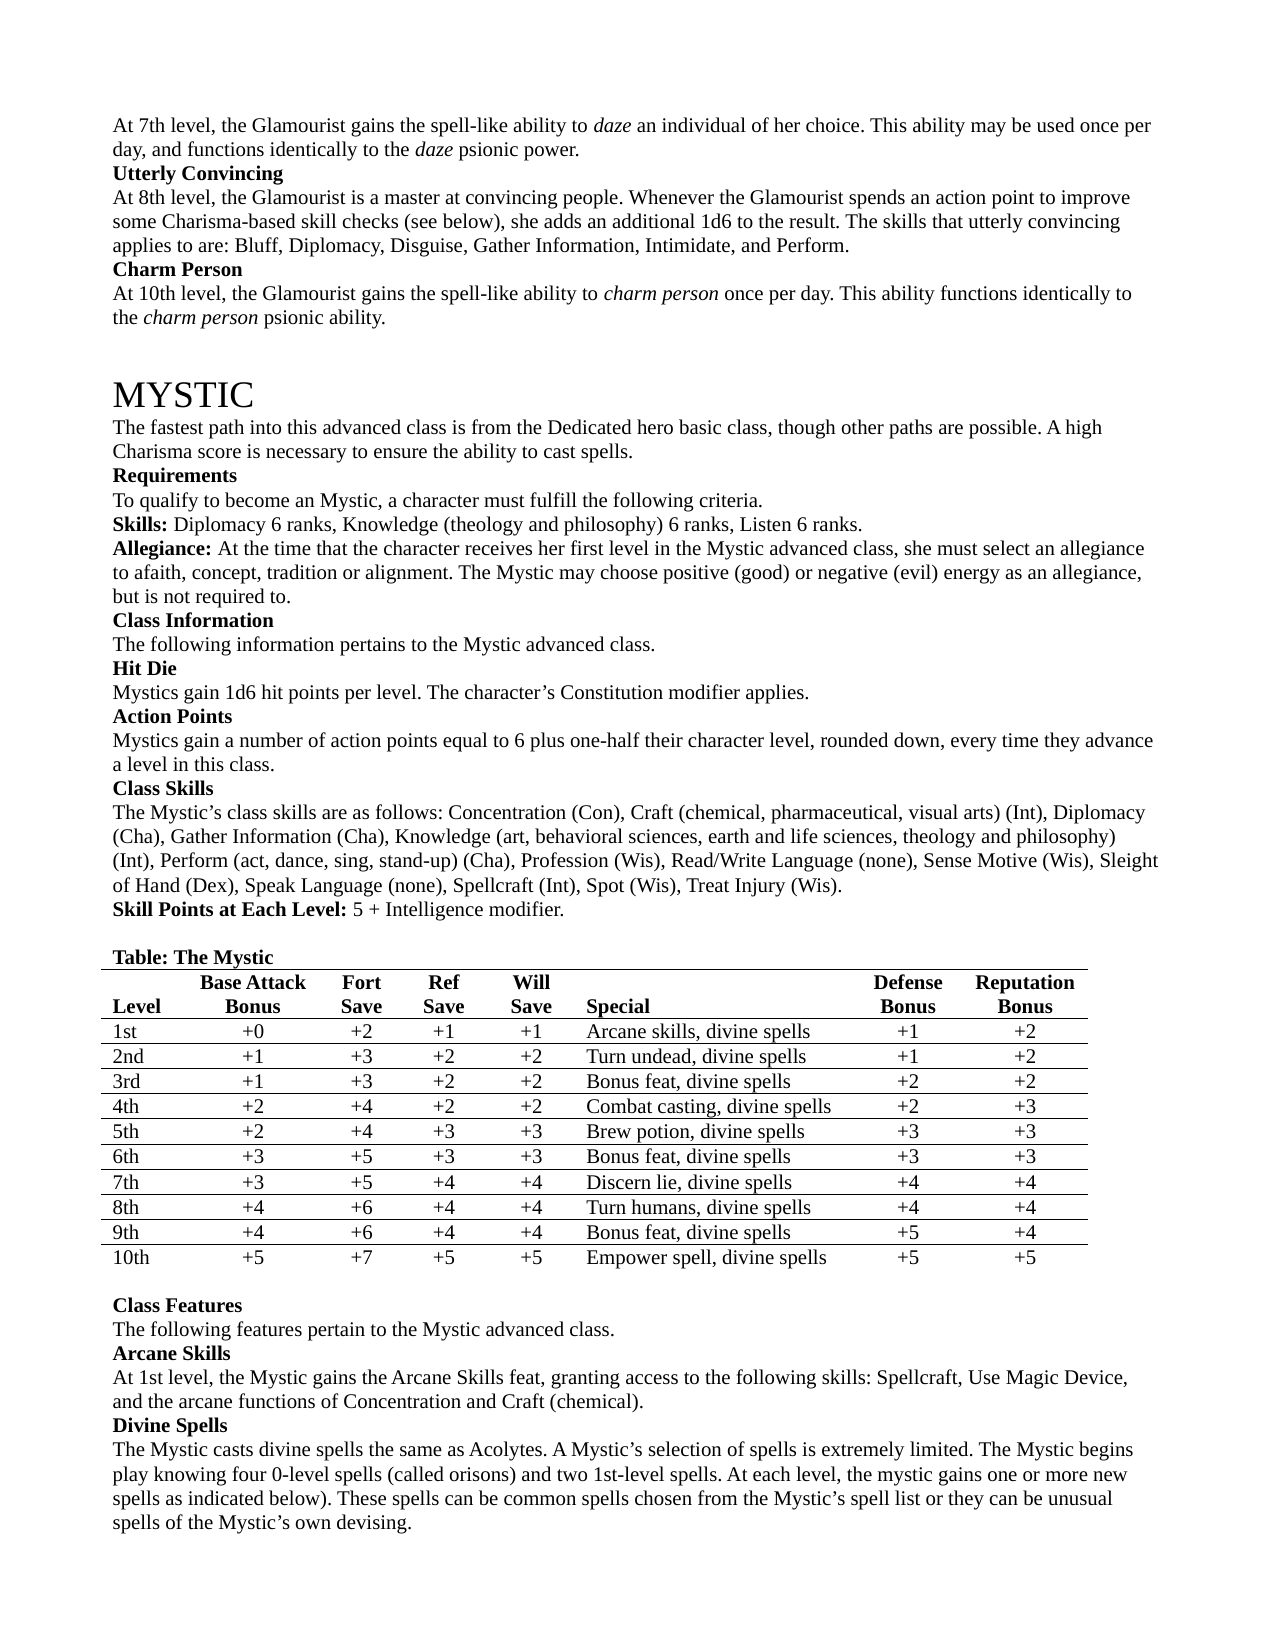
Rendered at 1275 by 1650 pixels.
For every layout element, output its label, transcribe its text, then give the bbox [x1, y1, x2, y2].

table_cell Turn undead, divine spells [575, 1044, 853, 1068]
table_cell +1 [400, 1019, 487, 1043]
text Divine Spells [112, 1413, 1162, 1437]
table_cell 7th [101, 1170, 183, 1194]
table_cell +4 [963, 1220, 1087, 1244]
text At 10th level, the Glamourist gains the spell-like ability to charm person once per day. This ability functions identically to the charm person psionic ability. [112, 281, 1162, 329]
table_cell +1 [488, 1019, 575, 1043]
table_cell +4 [400, 1220, 487, 1244]
table_cell +3 [323, 1044, 400, 1068]
table_cell +7 [323, 1245, 400, 1269]
table_cell +3 [963, 1145, 1087, 1168]
text The following features pertain to the Mystic advanced class. [112, 1317, 1162, 1341]
text At 8th level, the Glamourist is a master at convincing people. Whenever the Glamourist spends an action point to improve some Charisma-based skill checks (see below), she adds an additional 1d6 to the result. The skills that utterly convincing applies to are: Bluff, Diplomacy, Disguise, Gather Information, Intimidate, and Perform. [112, 185, 1162, 257]
table_cell Level [101, 970, 183, 1018]
table_cell +1 [853, 1019, 962, 1043]
table_cell Defense Bonus [853, 970, 962, 1018]
table_cell +2 [183, 1119, 323, 1143]
table_cell +5 [183, 1245, 323, 1269]
text Mystics gain a number of action points equal to 6 plus one-half their character level, rounded down, every time they advance a level in this class. [112, 728, 1162, 776]
table_cell +2 [963, 1044, 1087, 1068]
table_cell +2 [488, 1094, 575, 1118]
table_header Table: The Mystic [101, 945, 1087, 969]
table_cell 8th [101, 1195, 183, 1219]
subtitle Class Features [112, 1293, 1162, 1317]
table_cell +6 [323, 1220, 400, 1244]
table_cell Ref Save [400, 970, 487, 1018]
table_cell Empower spell, divine spells [575, 1245, 853, 1269]
text The Mystic casts divine spells the same as Acolytes. A Mystic’s selection of spells is extremely limited. The Mystic begins play knowing four 0-level spells (called orisons) and two 1st-level spells. At each level, the mystic gains one or more new spells as indicated below). These spells can be common spells chosen from the Mystic’s spell list or they can be unusual spells of the Mystic’s own devising. [112, 1437, 1162, 1534]
table_cell +6 [323, 1195, 400, 1219]
table_cell Combat casting, divine spells [575, 1094, 853, 1118]
table_cell +1 [183, 1044, 323, 1068]
table_cell Arcane skills, divine spells [575, 1019, 853, 1043]
table_cell Base Attack Bonus [183, 970, 323, 1018]
table_cell +4 [488, 1220, 575, 1244]
table_cell +3 [183, 1170, 323, 1194]
table_cell +2 [963, 1019, 1087, 1043]
table_cell 5th [101, 1119, 183, 1143]
table_cell +5 [853, 1220, 962, 1244]
table_cell +3 [400, 1119, 487, 1143]
table_cell +2 [488, 1044, 575, 1068]
table_cell 1st [101, 1019, 183, 1043]
text At 1st level, the Mystic gains the Arcane Skills feat, granting access to the following skills: Spellcraft, Use Magic Device, and the arcane functions of Concentration and Craft (chemical). [112, 1365, 1162, 1413]
table_cell +2 [400, 1044, 487, 1068]
text The fastest path into this advanced class is from the Dedicated hero basic class, though other paths are possible. A high Charisma score is necessary to ensure the ability to cast spells. [112, 415, 1162, 463]
table_cell +5 [853, 1245, 962, 1269]
table_cell +2 [183, 1094, 323, 1118]
table_cell +2 [323, 1019, 400, 1043]
text Mystics gain 1d6 hit points per level. The character’s Constitution modifier applies. [112, 680, 1162, 704]
table_cell +3 [488, 1145, 575, 1168]
table_cell Turn humans, divine spells [575, 1195, 853, 1219]
table_cell +3 [963, 1119, 1087, 1143]
table_cell Reputation Bonus [963, 970, 1087, 1018]
subtitle Class Information [112, 608, 1162, 632]
table_cell +5 [323, 1145, 400, 1168]
text Skill Points at Each Level: 5 + Intelligence modifier. [112, 897, 1162, 921]
text The Mystic’s class skills are as follows: Concentration (Con), Craft (chemical, pharmaceutical, visual arts) (Int), Diplomacy (Cha), Gather Information (Cha), Knowledge (art, behavioral sciences, earth and life sciences, theology and philosophy) (Int), Perform (act, dance, sing, stand-up) (Cha), Profession (Wis), Read/Write Language (none), Sense Motive (Wis), Sleight of Hand (Dex), Speak Language (none), Spellcraft (Int), Spot (Wis), Treat Injury (Wis). [112, 800, 1162, 897]
table_cell +4 [323, 1119, 400, 1143]
table_cell +4 [488, 1170, 575, 1194]
text The following information pertains to the Mystic advanced class. [112, 632, 1162, 656]
text Utterly Convincing [112, 161, 1162, 185]
subtitle MYSTIC [112, 372, 1162, 415]
text Charm Person [112, 257, 1162, 281]
text Allegiance: At the time that the character receives her first level in the Mystic advanced class, she must select an allegiance to afaith, concept, tradition or alignment. The Mystic may choose positive (good) or negative (evil) energy as an allegiance, but is not required to. [112, 536, 1162, 608]
table_cell +2 [400, 1094, 487, 1118]
text To qualify to become an Mystic, a character must fulfill the following criteria. [112, 487, 1162, 512]
table_cell +0 [183, 1019, 323, 1043]
table_cell +3 [323, 1069, 400, 1093]
table_cell +3 [488, 1119, 575, 1143]
text Hit Die [112, 656, 1162, 680]
table_cell +3 [183, 1145, 323, 1168]
text At 7th level, the Glamourist gains the spell-like ability to daze an individual of her choice. This ability may be used once per day, and functions identically to the daze psionic power. [112, 112, 1162, 161]
table_cell Brew potion, divine spells [575, 1119, 853, 1143]
table_cell Discern lie, divine spells [575, 1170, 853, 1194]
table_cell +3 [963, 1094, 1087, 1118]
table_cell +4 [488, 1195, 575, 1219]
table_cell +2 [400, 1069, 487, 1093]
table_cell +4 [400, 1170, 487, 1194]
table_cell +4 [183, 1195, 323, 1219]
table_cell +4 [323, 1094, 400, 1118]
table_cell +5 [963, 1245, 1087, 1269]
text Class Skills [112, 776, 1162, 800]
table_cell +5 [488, 1245, 575, 1269]
table_cell +4 [183, 1220, 323, 1244]
table_cell +5 [323, 1170, 400, 1194]
table_cell Fort Save [323, 970, 400, 1018]
table_cell +4 [400, 1195, 487, 1219]
table_cell Bonus feat, divine spells [575, 1069, 853, 1093]
table_cell +2 [488, 1069, 575, 1093]
table_cell 3rd [101, 1069, 183, 1093]
table_cell +5 [400, 1245, 487, 1269]
table_cell +4 [853, 1170, 962, 1194]
table_cell 4th [101, 1094, 183, 1118]
table_cell Special [575, 970, 853, 1018]
table_cell +1 [853, 1044, 962, 1068]
text Action Points [112, 704, 1162, 728]
table_cell Bonus feat, divine spells [575, 1220, 853, 1244]
table_cell +2 [853, 1069, 962, 1093]
table_cell 10th [101, 1245, 183, 1269]
table_cell Bonus feat, divine spells [575, 1145, 853, 1168]
table_cell 6th [101, 1145, 183, 1168]
table_cell +4 [963, 1195, 1087, 1219]
table_cell +3 [400, 1145, 487, 1168]
table_cell +1 [183, 1069, 323, 1093]
text Arcane Skills [112, 1341, 1162, 1365]
table_cell +4 [853, 1195, 962, 1219]
table_cell +3 [853, 1119, 962, 1143]
subtitle Requirements [112, 463, 1162, 487]
table_cell +4 [963, 1170, 1087, 1194]
table_cell Will Save [488, 970, 575, 1018]
table_cell +3 [853, 1145, 962, 1168]
table_cell +2 [963, 1069, 1087, 1093]
table_cell 2nd [101, 1044, 183, 1068]
table_cell 9th [101, 1220, 183, 1244]
text Skills: Diplomacy 6 ranks, Knowledge (theology and philosophy) 6 ranks, Listen 6 ranks. [112, 512, 1162, 536]
table_cell +2 [853, 1094, 962, 1118]
